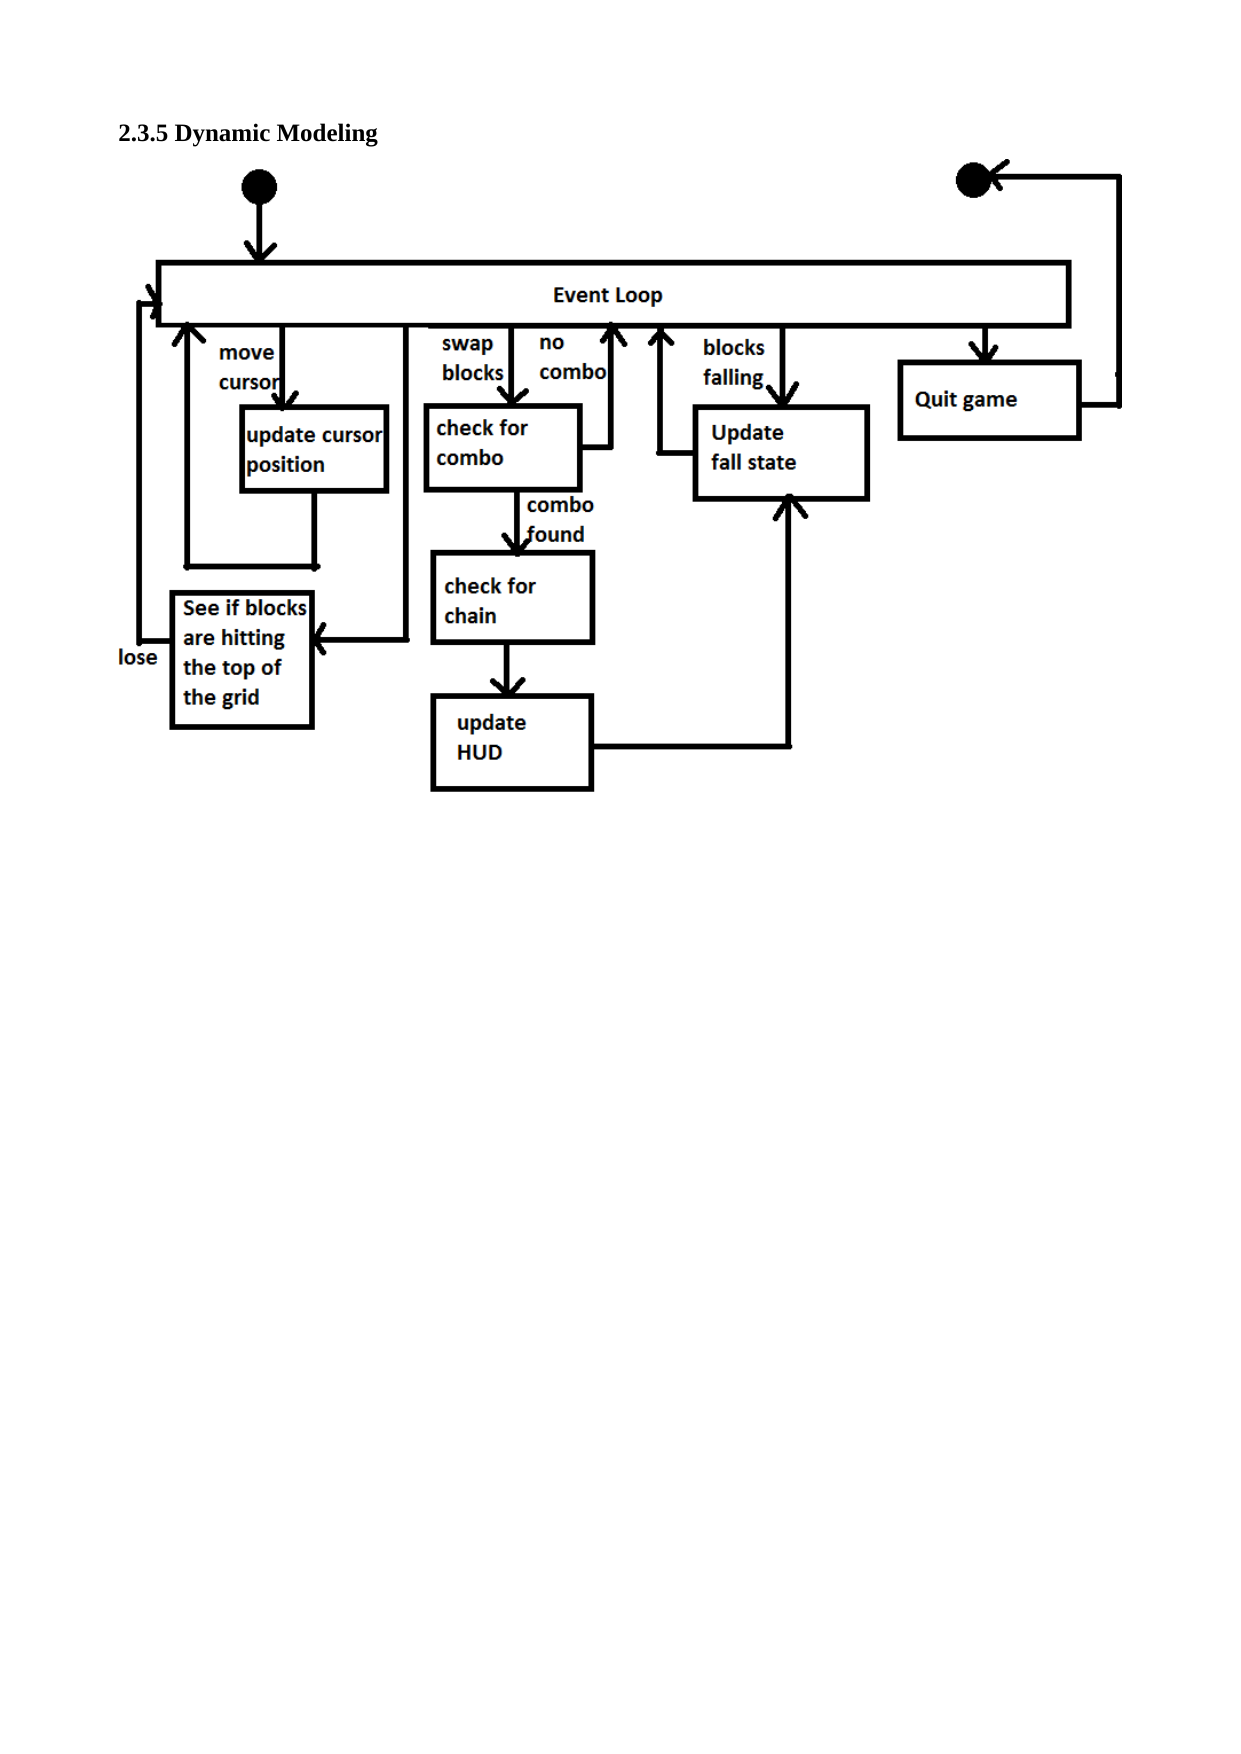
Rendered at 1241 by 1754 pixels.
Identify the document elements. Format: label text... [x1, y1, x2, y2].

picture [118, 159, 1122, 793]
text 2.3.5 Dynamic Modeling [118, 118, 1122, 147]
